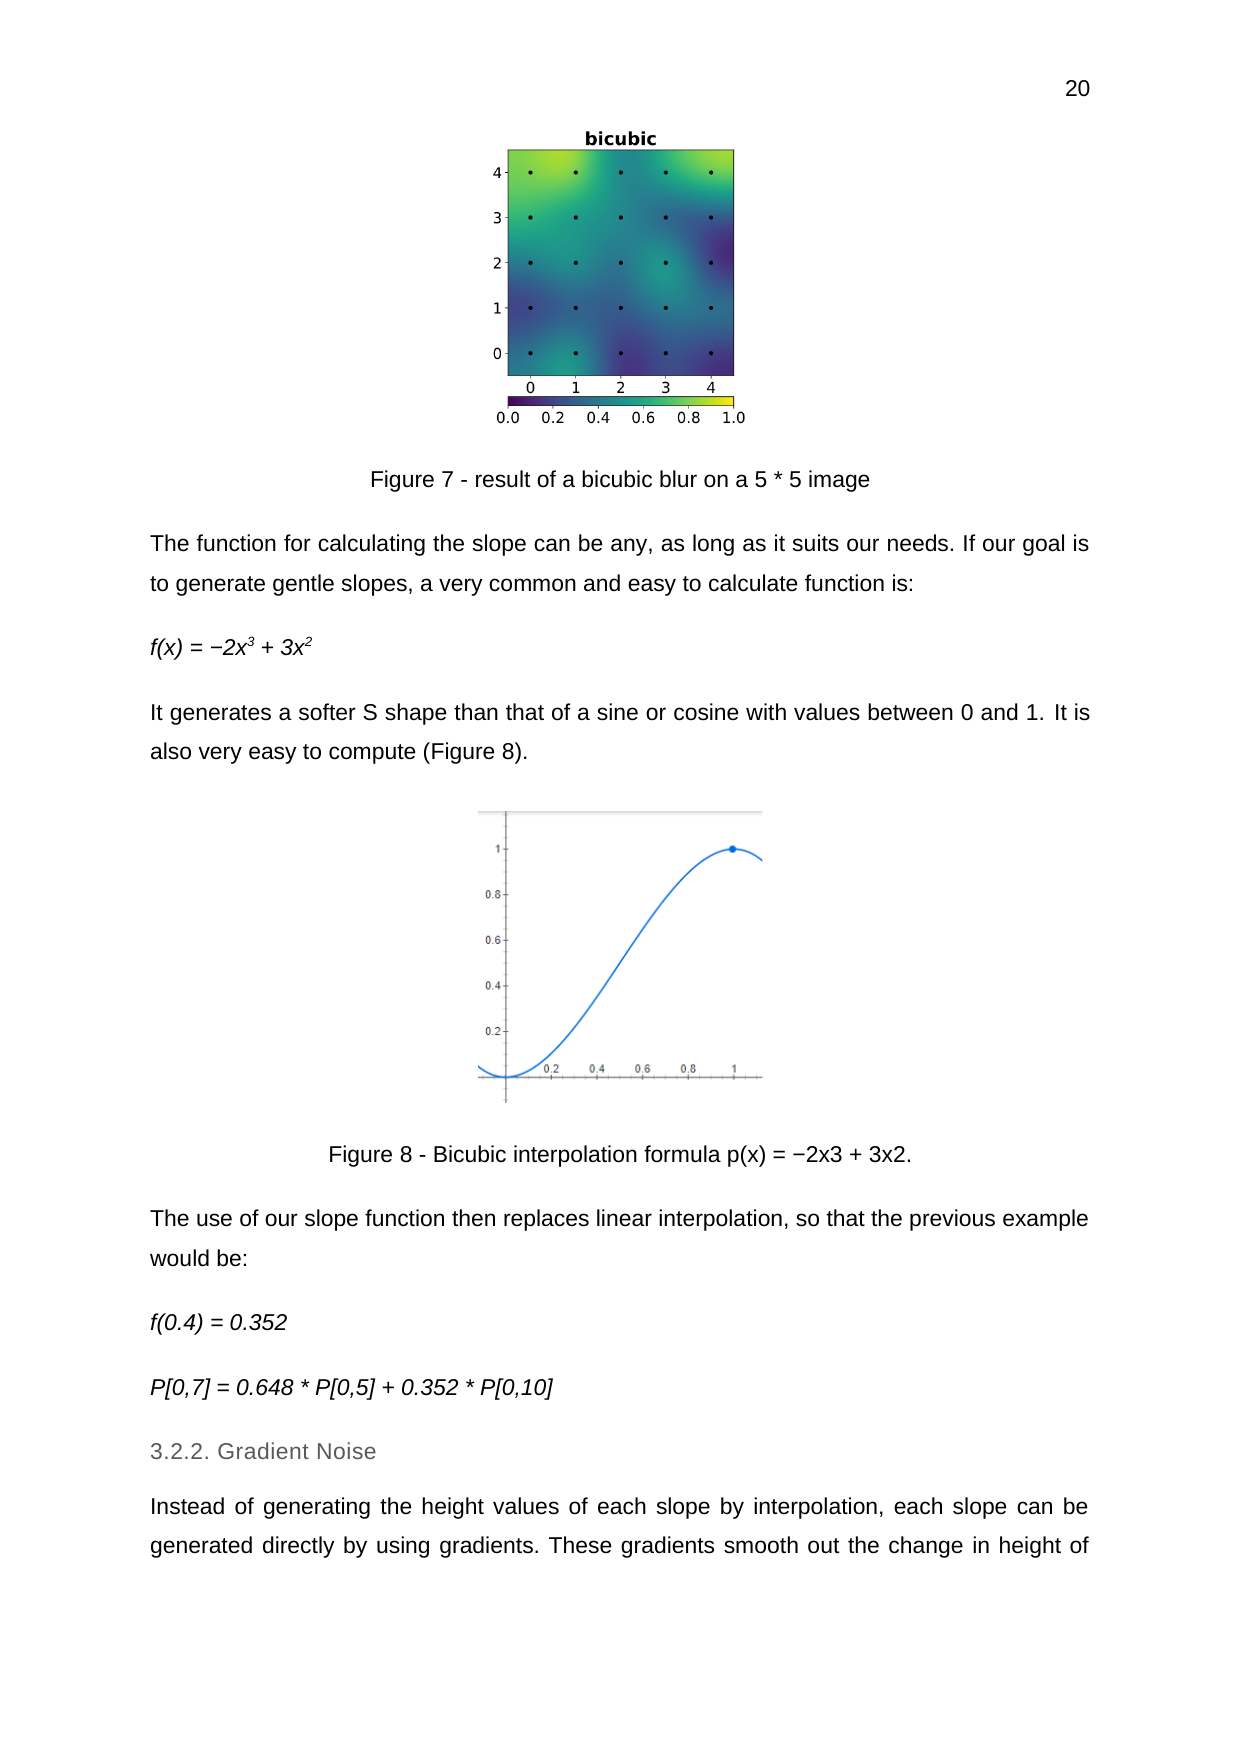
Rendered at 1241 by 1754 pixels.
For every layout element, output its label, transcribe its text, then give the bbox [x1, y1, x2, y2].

picture [477, 802, 763, 1103]
text It generates a softer S shape than that of a sine or cosine with values between 0 and 1. It is also very easy to compute (Figure 8). [150, 699, 1090, 764]
text The use of our slope function then replaces linear interpolation, so that the previous example would be: [150, 1205, 1090, 1271]
picture [470, 127, 771, 428]
text The function for calculating the slope can be any, as long as it suits our needs. If our goal is to generate gentle slopes, a very common and easy to calculate function is: [150, 530, 1090, 596]
subtitle 3.2.2. Gradient Noise [150, 1438, 1090, 1464]
text Instead of generating the height values of each slope by interpolation, each slope can be generated directly by using gradients. These gradients smooth out the change in height of [150, 1493, 1090, 1559]
text f(0.4) = 0.352 [150, 1309, 1090, 1336]
text Figure 7 - result of a bicubic blur on a 5 * 5 image [150, 466, 1090, 492]
text P[0,7] = 0.648‬ * P[0,5] + 0.352 * P[0,10] [150, 1374, 1090, 1400]
text Figure 8 - Bicubic interpolation formula p(x) = −2x3 + 3x2. [150, 1141, 1090, 1167]
text f(x) = −2x3 + 3x2 [150, 634, 1090, 661]
